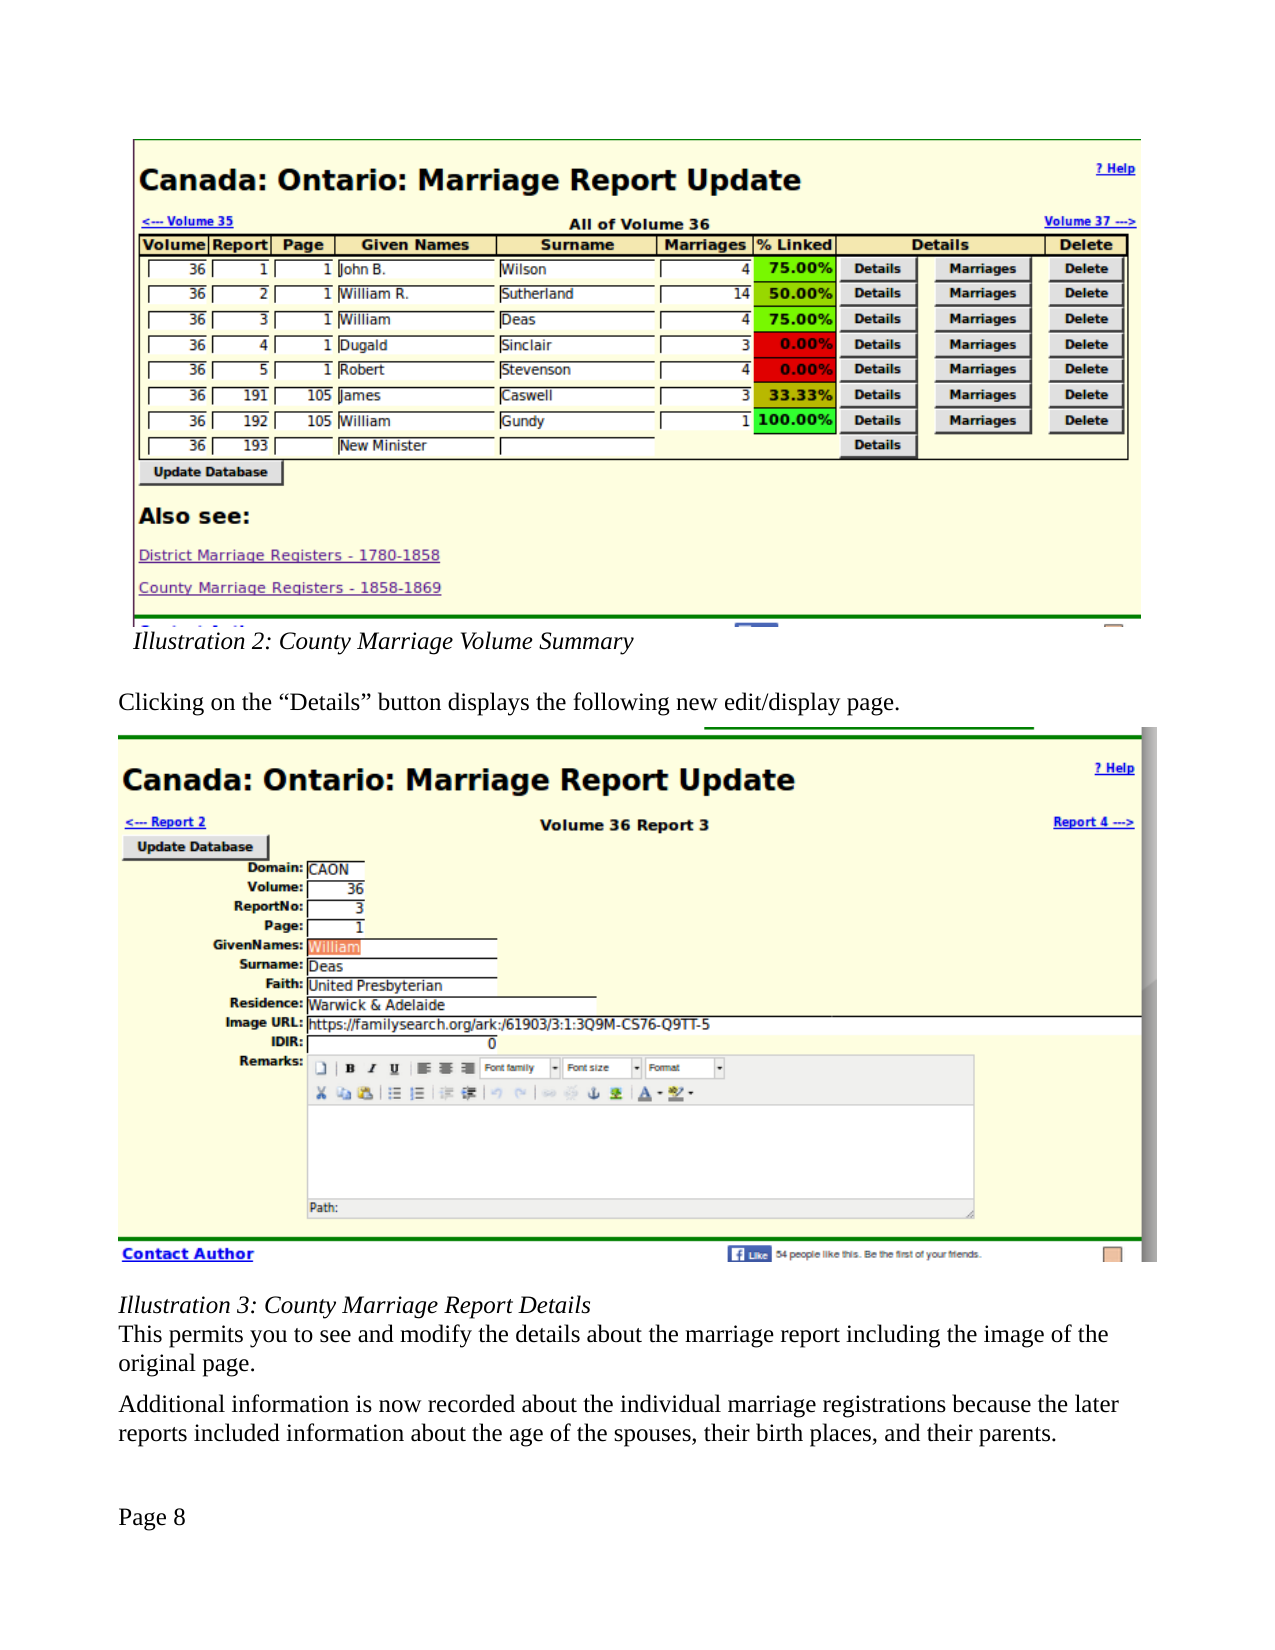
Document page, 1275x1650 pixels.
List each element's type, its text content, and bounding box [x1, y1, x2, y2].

table_header [353, 655, 381, 687]
table_header [118, 118, 1141, 687]
picture [132, 139, 1141, 627]
table_header [353, 118, 381, 127]
table_header [273, 655, 301, 687]
table_header [184, 118, 273, 127]
text This permits you to see and modify the details about the marriage report including the image of the original page. [118, 1319, 1157, 1377]
text Additional information is now recorded about the individual marriage registrations because the later reports included information about the age of the spouses, their birth places, and their parents. [118, 1389, 1157, 1447]
text Illustration 3: County Marriage Report Details [118, 1262, 1157, 1319]
picture [118, 727, 1157, 1262]
table_header [301, 118, 353, 127]
text Clicking on the “Details” button displays the following new edit/display page. [118, 687, 1157, 715]
table_header [301, 655, 353, 687]
table_header [184, 655, 273, 687]
table_header [273, 118, 301, 127]
